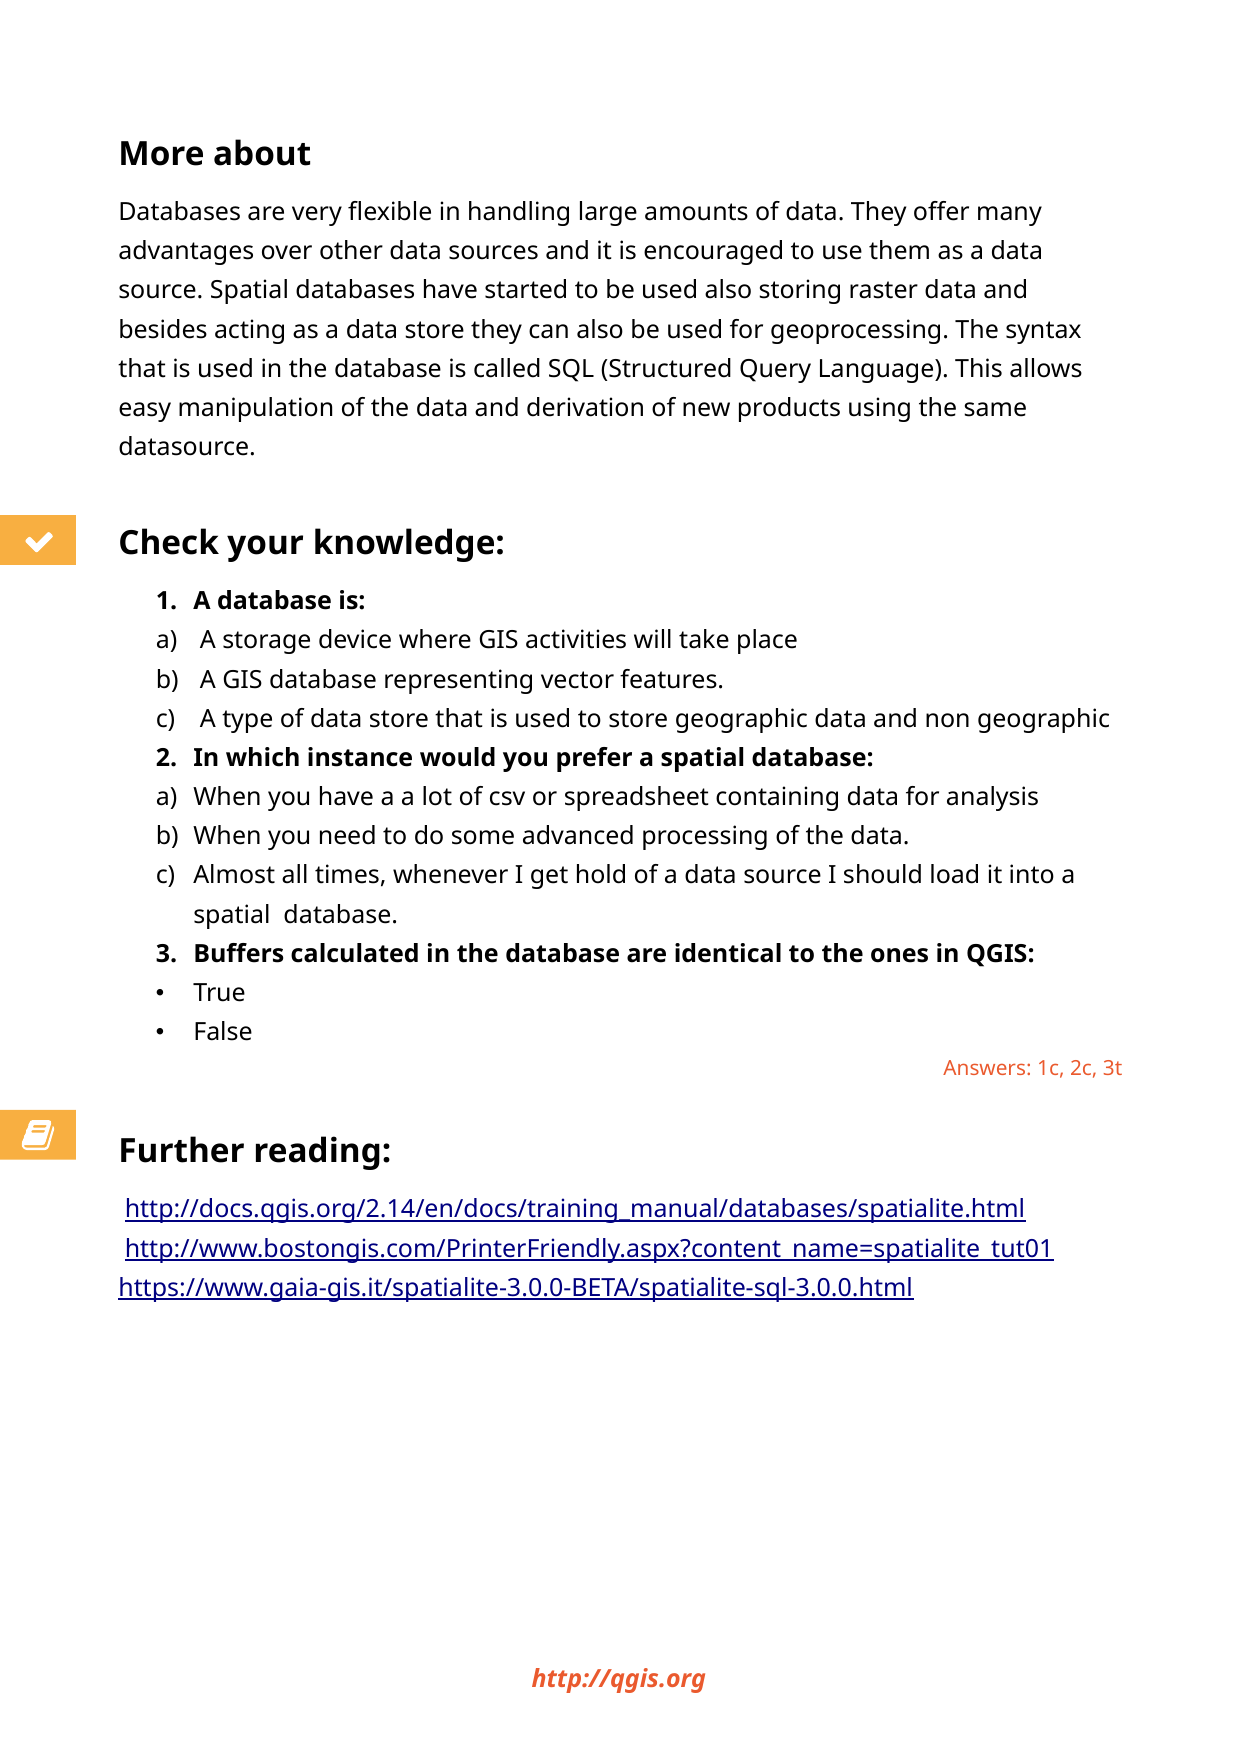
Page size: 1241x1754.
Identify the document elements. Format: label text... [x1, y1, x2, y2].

text Answers: 1c, 2c, 3t [118, 1053, 1122, 1081]
subtitle Further reading: [118, 1127, 1122, 1173]
subtitle More about [118, 130, 1122, 175]
text https://www.gaia-gis.it/spatialite-3.0.0-BETA/spatialite-sql-3.0.0.html [118, 1269, 1122, 1303]
list False [156, 1014, 1122, 1048]
list In which instance would you prefer a spatial database: [156, 739, 1122, 774]
list When you need to do some advanced processing of the data. [156, 818, 1122, 852]
list A database is: [156, 583, 1122, 617]
list When you have a a lot of csv or spreadsheet containing data for analysis [156, 779, 1122, 813]
text http://docs.qgis.org/2.14/en/docs/training_manual/databases/spatialite.html [118, 1191, 1122, 1225]
text http://www.bostongis.com/PrinterFriendly.aspx?content_name=spatialite_tut01 [118, 1230, 1122, 1264]
text Databases are very flexible in handling large amounts of data. They offer many advantages over other data sources and it is encouraged to use them as a data source. Spatial databases have started to be used also storing raster data and besides acting as a data store they can also be used for geoprocessing. The syntax that is used in the database is called SQL (Structured Query Language). This allows easy manipulation of the data and derivation of new products using the same datasource. [118, 194, 1122, 463]
list Almost all times, whenever I get hold of a data source I should load it into a spatial database. [156, 857, 1122, 930]
subtitle Check your knowledge: [118, 519, 1122, 564]
list A GIS database representing vector features. [156, 661, 1122, 695]
list True [156, 974, 1122, 1009]
list A storage device where GIS activities will take place [156, 622, 1122, 656]
list Buffers calculated in the database are identical to the ones in QGIS: [156, 935, 1122, 969]
list A type of data store that is used to store geographic data and non geographic [156, 700, 1122, 734]
